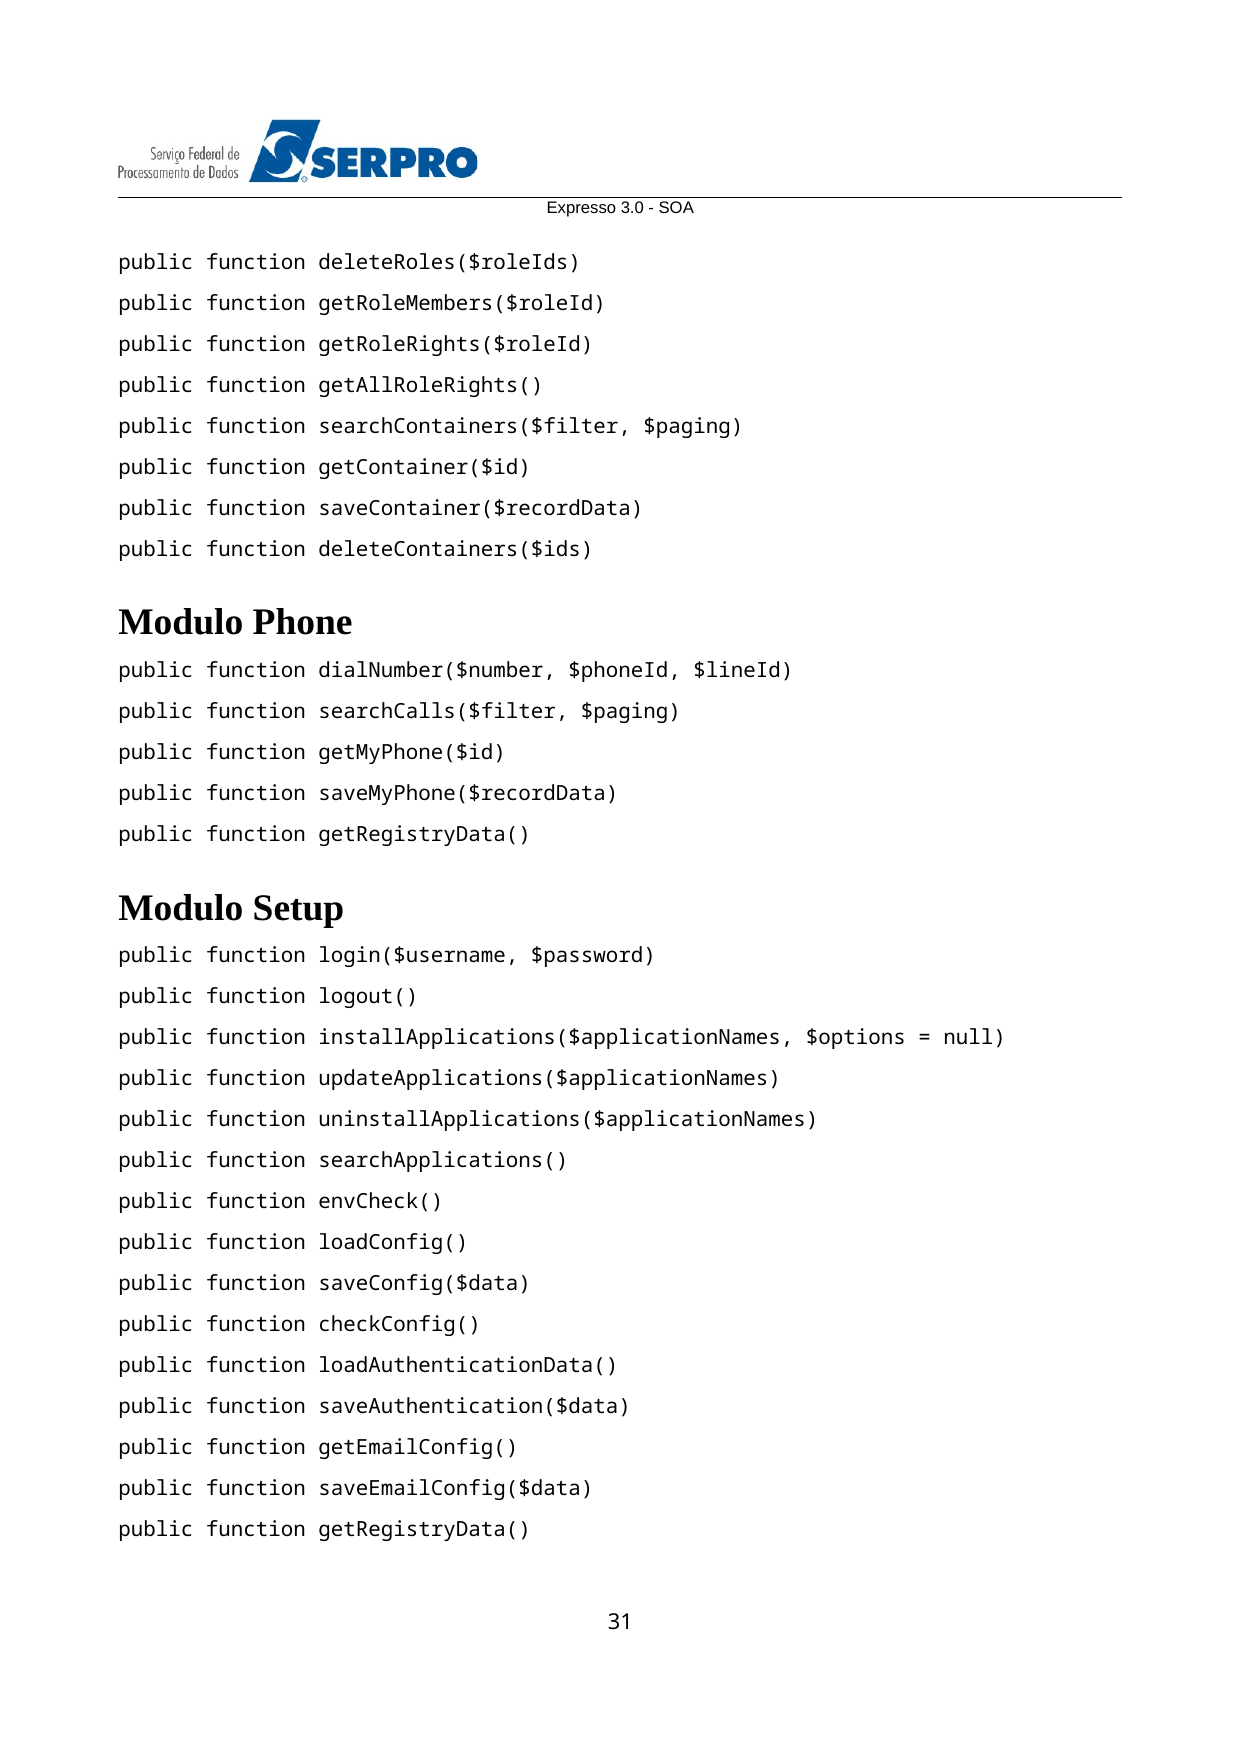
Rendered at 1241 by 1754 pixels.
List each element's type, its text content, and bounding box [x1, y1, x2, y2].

text public function saveContainer($recordData) [118, 493, 1122, 521]
text public function getRegistryData() [118, 1514, 1122, 1542]
text public function logout() [118, 982, 1122, 1010]
text public function saveAuthentication($data) [118, 1391, 1122, 1419]
text public function getEmailConfig() [118, 1432, 1122, 1460]
text public function dialNumber($number, $phoneId, $lineId) [118, 655, 1122, 684]
text public function checkConfig() [118, 1309, 1122, 1337]
text public function getRoleMembers($roleId) [118, 288, 1122, 317]
text public function loadConfig() [118, 1227, 1122, 1256]
subtitle Modulo Setup [118, 885, 1122, 928]
text public function saveConfig($data) [118, 1268, 1122, 1297]
picture [118, 118, 478, 183]
text public function loadAuthenticationData() [118, 1350, 1122, 1378]
text public function getContainer($id) [118, 452, 1122, 480]
text public function getRoleRights($roleId) [118, 329, 1122, 357]
text public function searchCalls($filter, $paging) [118, 696, 1122, 725]
text public function saveEmailConfig($data) [118, 1473, 1122, 1501]
text public function searchContainers($filter, $paging) [118, 411, 1122, 439]
text public function updateApplications($applicationNames) [118, 1063, 1122, 1092]
text public function envCheck() [118, 1186, 1122, 1215]
text public function getAllRoleRights() [118, 370, 1122, 398]
text public function getRegistryData() [118, 819, 1122, 847]
text public function installApplications($applicationNames, $options = null) [118, 1022, 1122, 1051]
text public function login($username, $password) [118, 941, 1122, 969]
text public function saveMyPhone($recordData) [118, 778, 1122, 807]
subtitle Modulo Phone [118, 600, 1122, 643]
text public function deleteContainers($ids) [118, 534, 1122, 562]
text public function getMyPhone($id) [118, 737, 1122, 766]
text public function uninstallApplications($applicationNames) [118, 1104, 1122, 1133]
text public function searchApplications() [118, 1145, 1122, 1174]
text public function deleteRoles($roleIds) [118, 247, 1122, 276]
